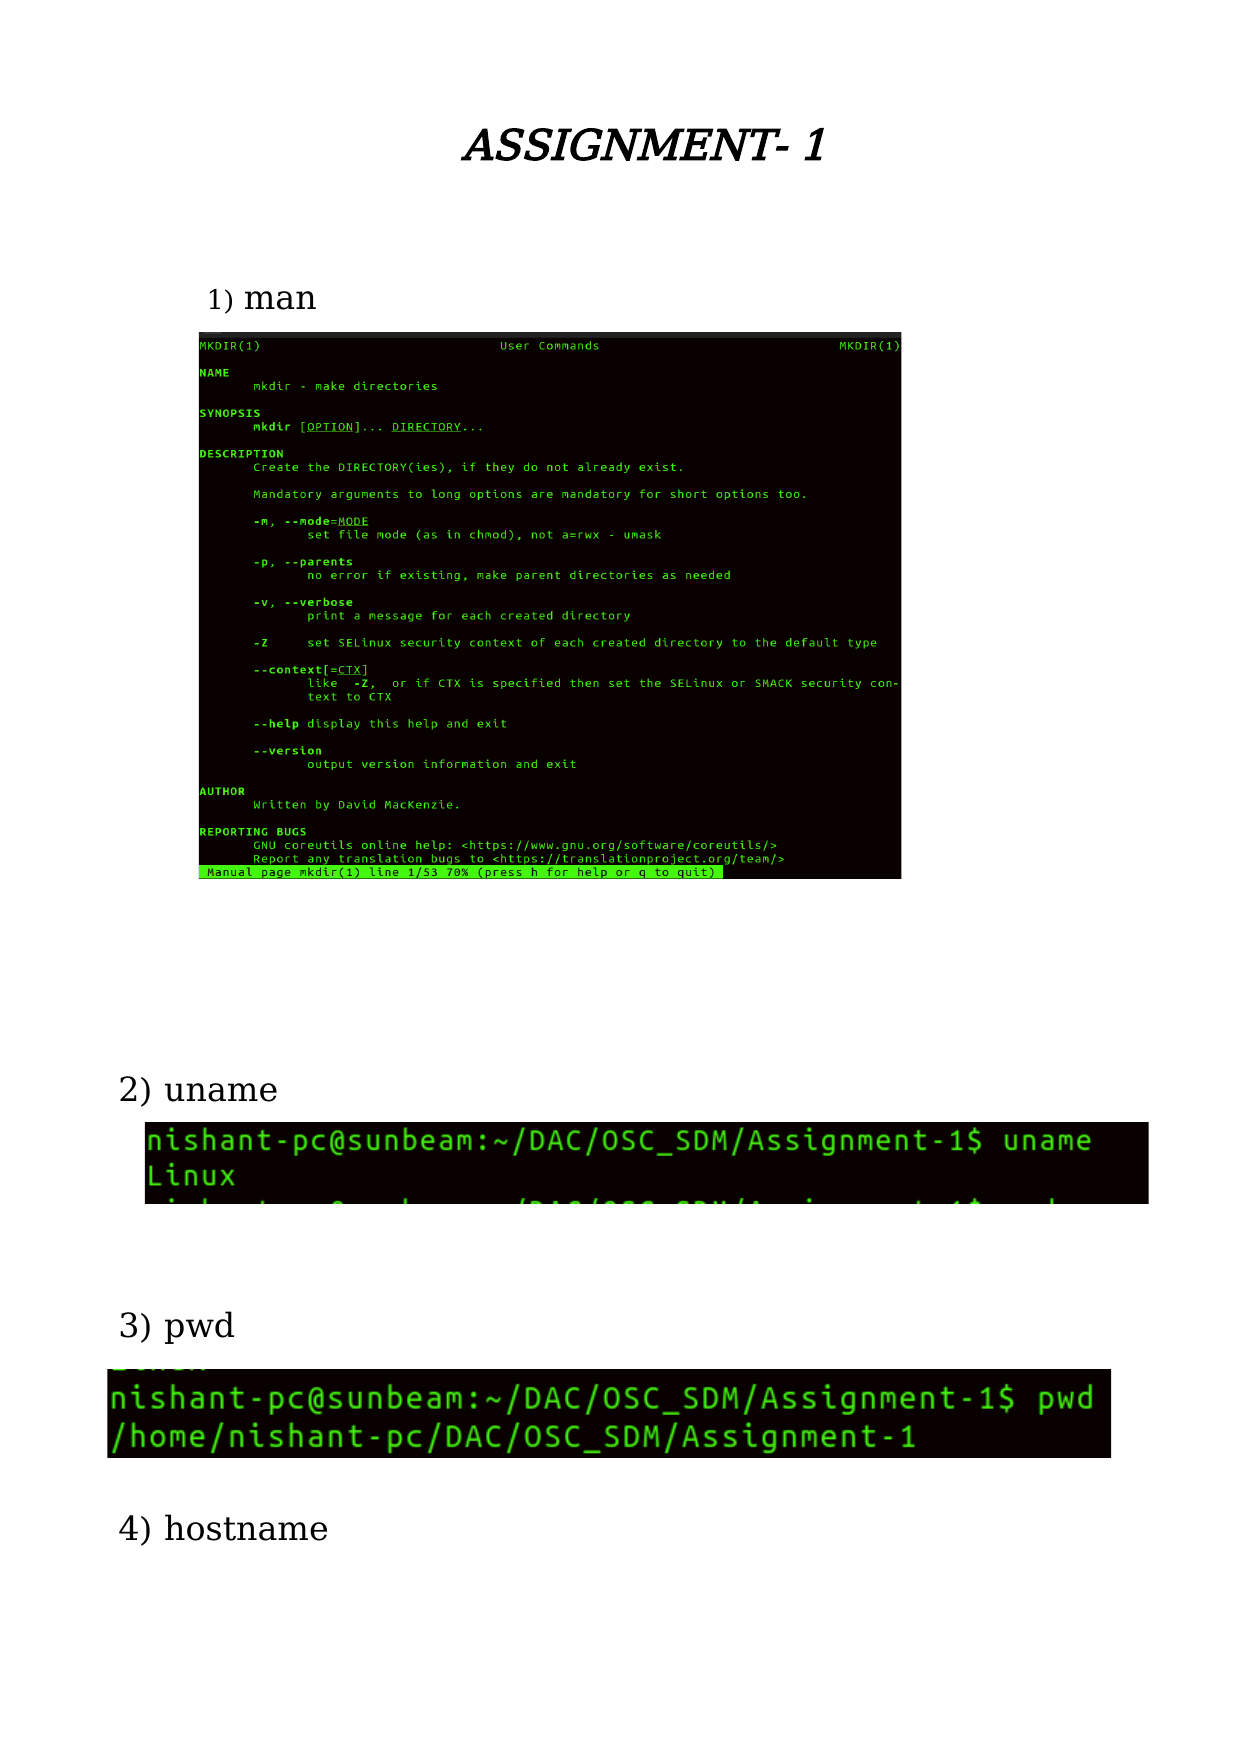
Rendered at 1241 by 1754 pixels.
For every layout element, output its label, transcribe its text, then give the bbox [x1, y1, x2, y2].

picture [107, 1369, 1112, 1458]
picture [144, 1122, 1149, 1204]
text ASSIGNMENT- 1 [118, 118, 1122, 168]
text 4) hostname [118, 1507, 1122, 1547]
picture [198, 332, 902, 879]
text 2) uname [118, 1068, 1122, 1108]
text 3) pwd [118, 1304, 1122, 1344]
list 1) man [156, 268, 1122, 318]
